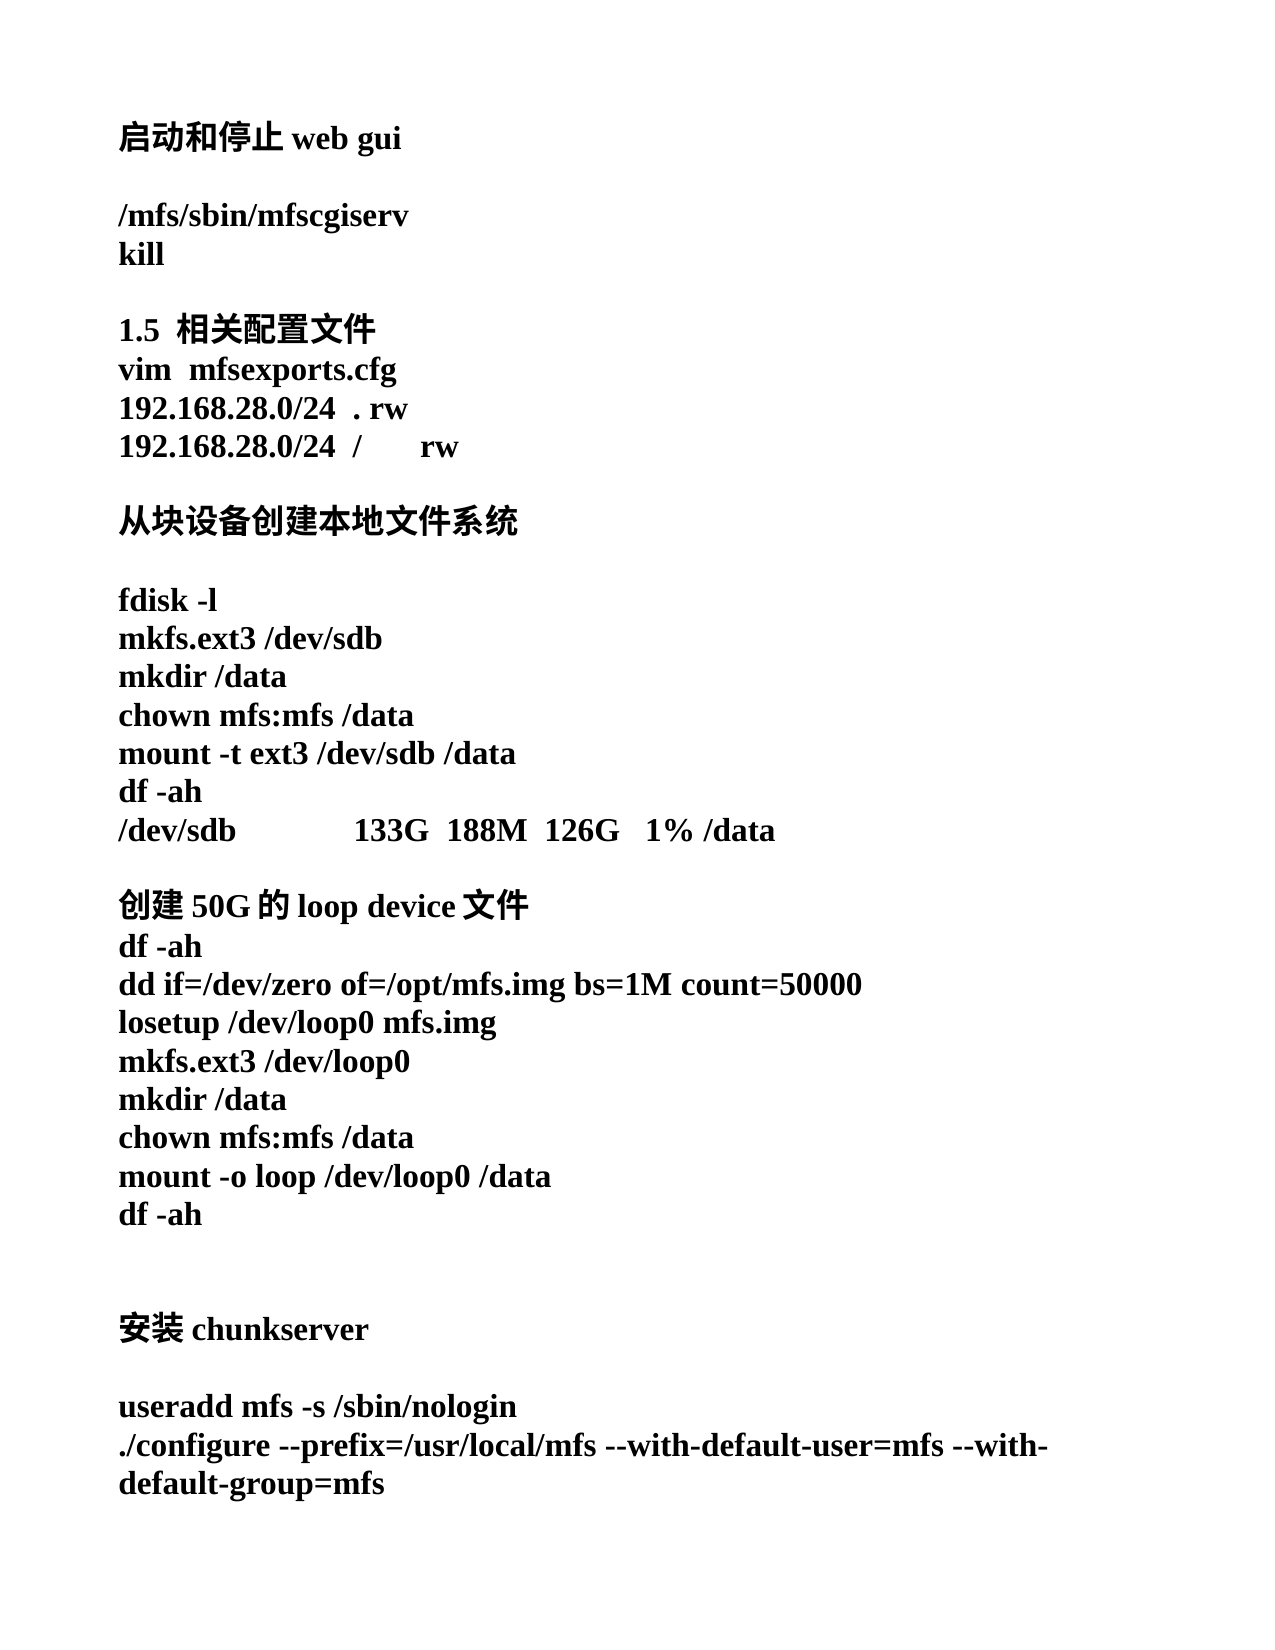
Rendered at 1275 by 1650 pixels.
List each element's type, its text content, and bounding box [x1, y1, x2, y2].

text kill [118, 234, 1157, 272]
text useradd mfs -s /sbin/nologin ./configure --prefix=/usr/local/mfs --with-default-user=mfs --with-default-group=mfs [118, 1387, 1157, 1502]
text 启动和停止web gui [118, 118, 1157, 157]
text /mfs/sbin/mfscgiserv [118, 196, 1157, 234]
text 安装chunkserver [118, 1309, 1157, 1348]
text 从块设备创建本地文件系统 [118, 503, 1157, 542]
text fdisk -l mkfs.ext3 /dev/sdb mkdir /data chown mfs:mfs /data mount -t ext3 /dev/sdb /data df -ah /dev/sdb 133G 188M 126G 1% /data [118, 580, 1157, 848]
text 创建50G的loop device文件 df -ah dd if=/dev/zero of=/opt/mfs.img bs=1M count=50000 losetup /dev/loop0 mfs.img mkfs.ext3 /dev/loop0 mkdir /data chown mfs:mfs /data mount -o loop /dev/loop0 /data df -ah [118, 887, 1157, 1232]
text 1.5 相关配置文件 vim mfsexports.cfg 192.168.28.0/24 . rw 192.168.28.0/24 / rw [118, 311, 1157, 464]
